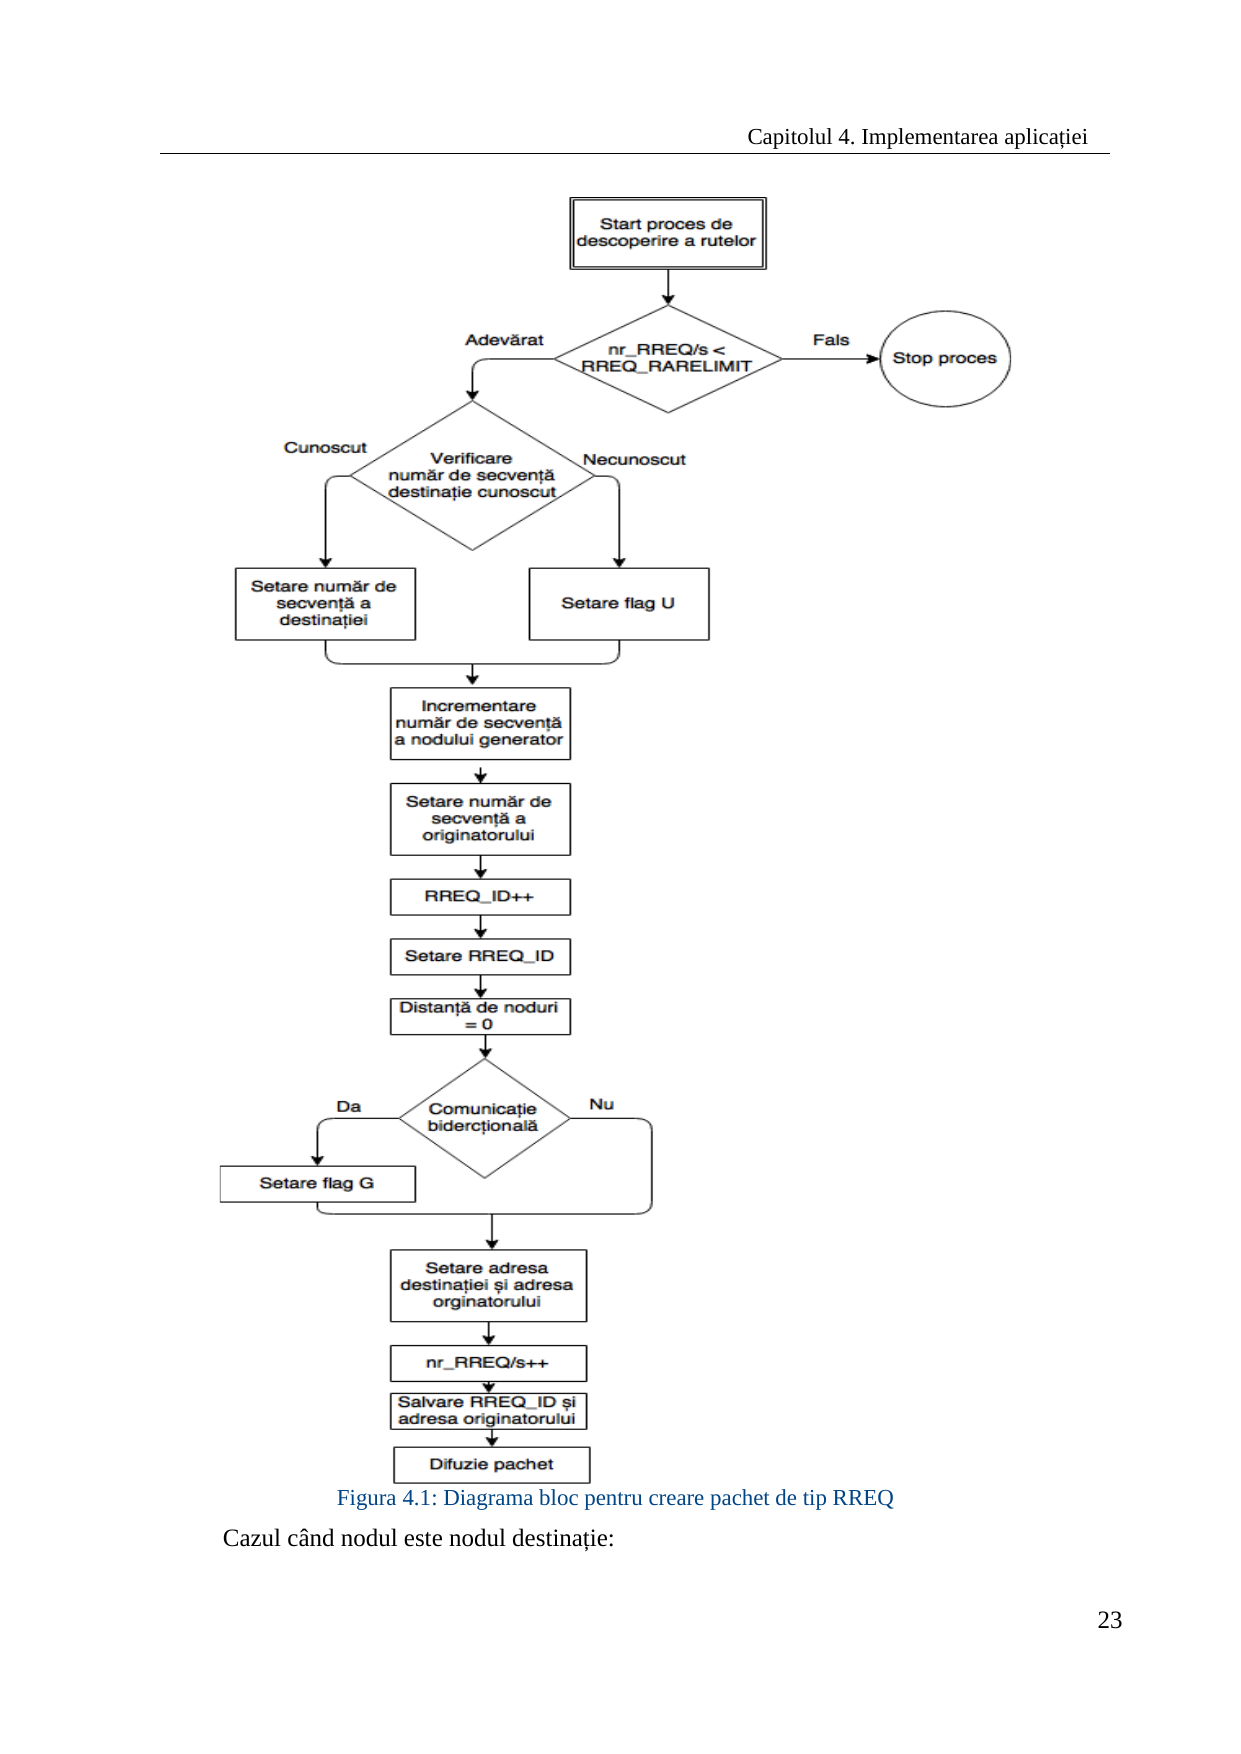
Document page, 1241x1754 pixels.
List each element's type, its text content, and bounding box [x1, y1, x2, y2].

text Cazul când nodul este nodul destinație: [148, 183, 1122, 1551]
text Figura 4.1: Diagrama bloc pentru creare pachet de tip RREQ [220, 1485, 1011, 1511]
picture [219, 197, 1012, 1485]
